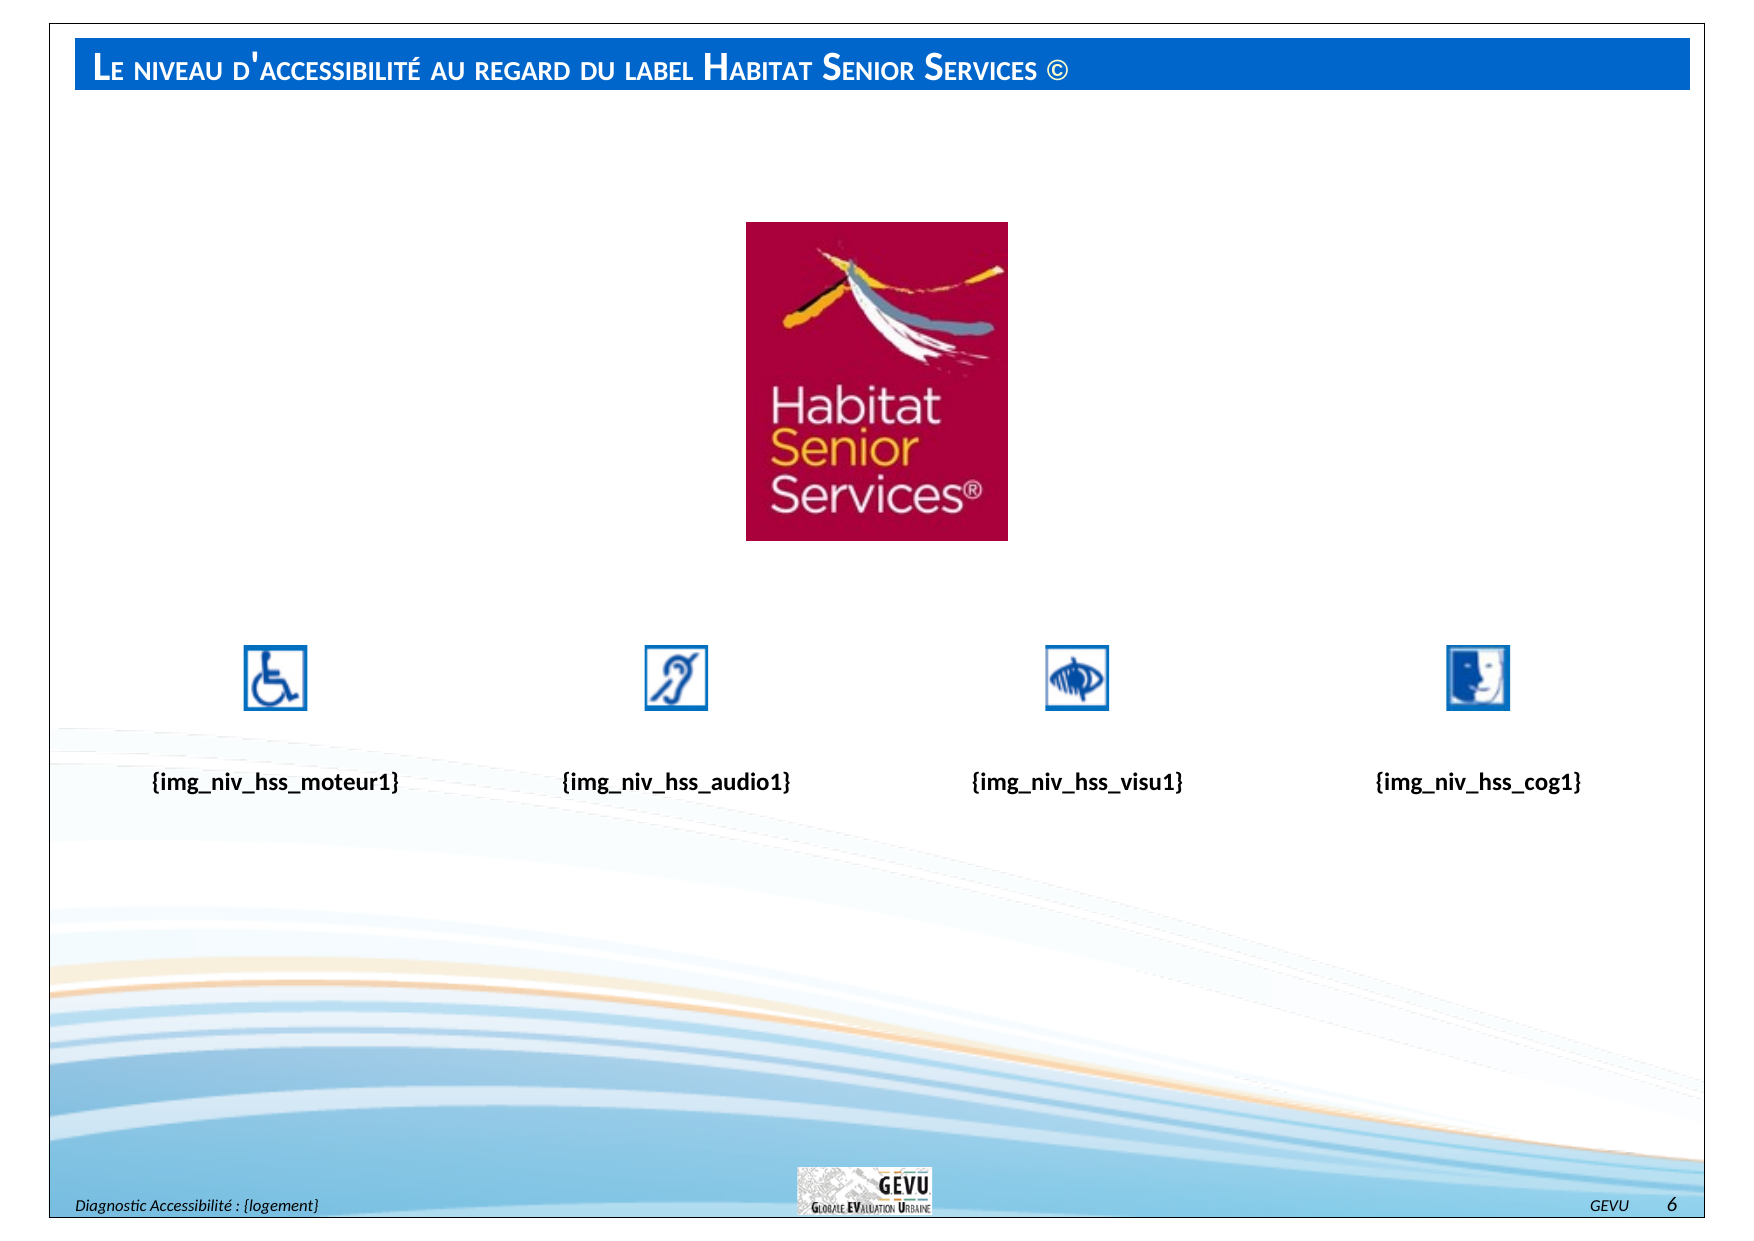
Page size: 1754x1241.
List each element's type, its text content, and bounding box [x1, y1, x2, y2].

picture [1446, 645, 1511, 711]
table_header [1278, 639, 1679, 749]
table_header [75, 639, 476, 749]
table_header [476, 639, 877, 749]
picture [476, 850, 1277, 1217]
picture [644, 645, 709, 711]
picture [243, 645, 308, 711]
subtitle Le niveau d'accessibilité au regard du label Habitat Senior Services © [75, 38, 1690, 90]
picture [746, 222, 1008, 541]
table_cell {img_niv_hss_cog1} [1278, 749, 1679, 814]
table_cell {img_niv_hss_moteur1} [75, 749, 476, 814]
table_cell {img_niv_hss_visu1} [877, 749, 1278, 814]
picture [1045, 645, 1110, 711]
table_cell {img_niv_hss_audio1} [476, 749, 877, 814]
table_header [877, 639, 1278, 749]
